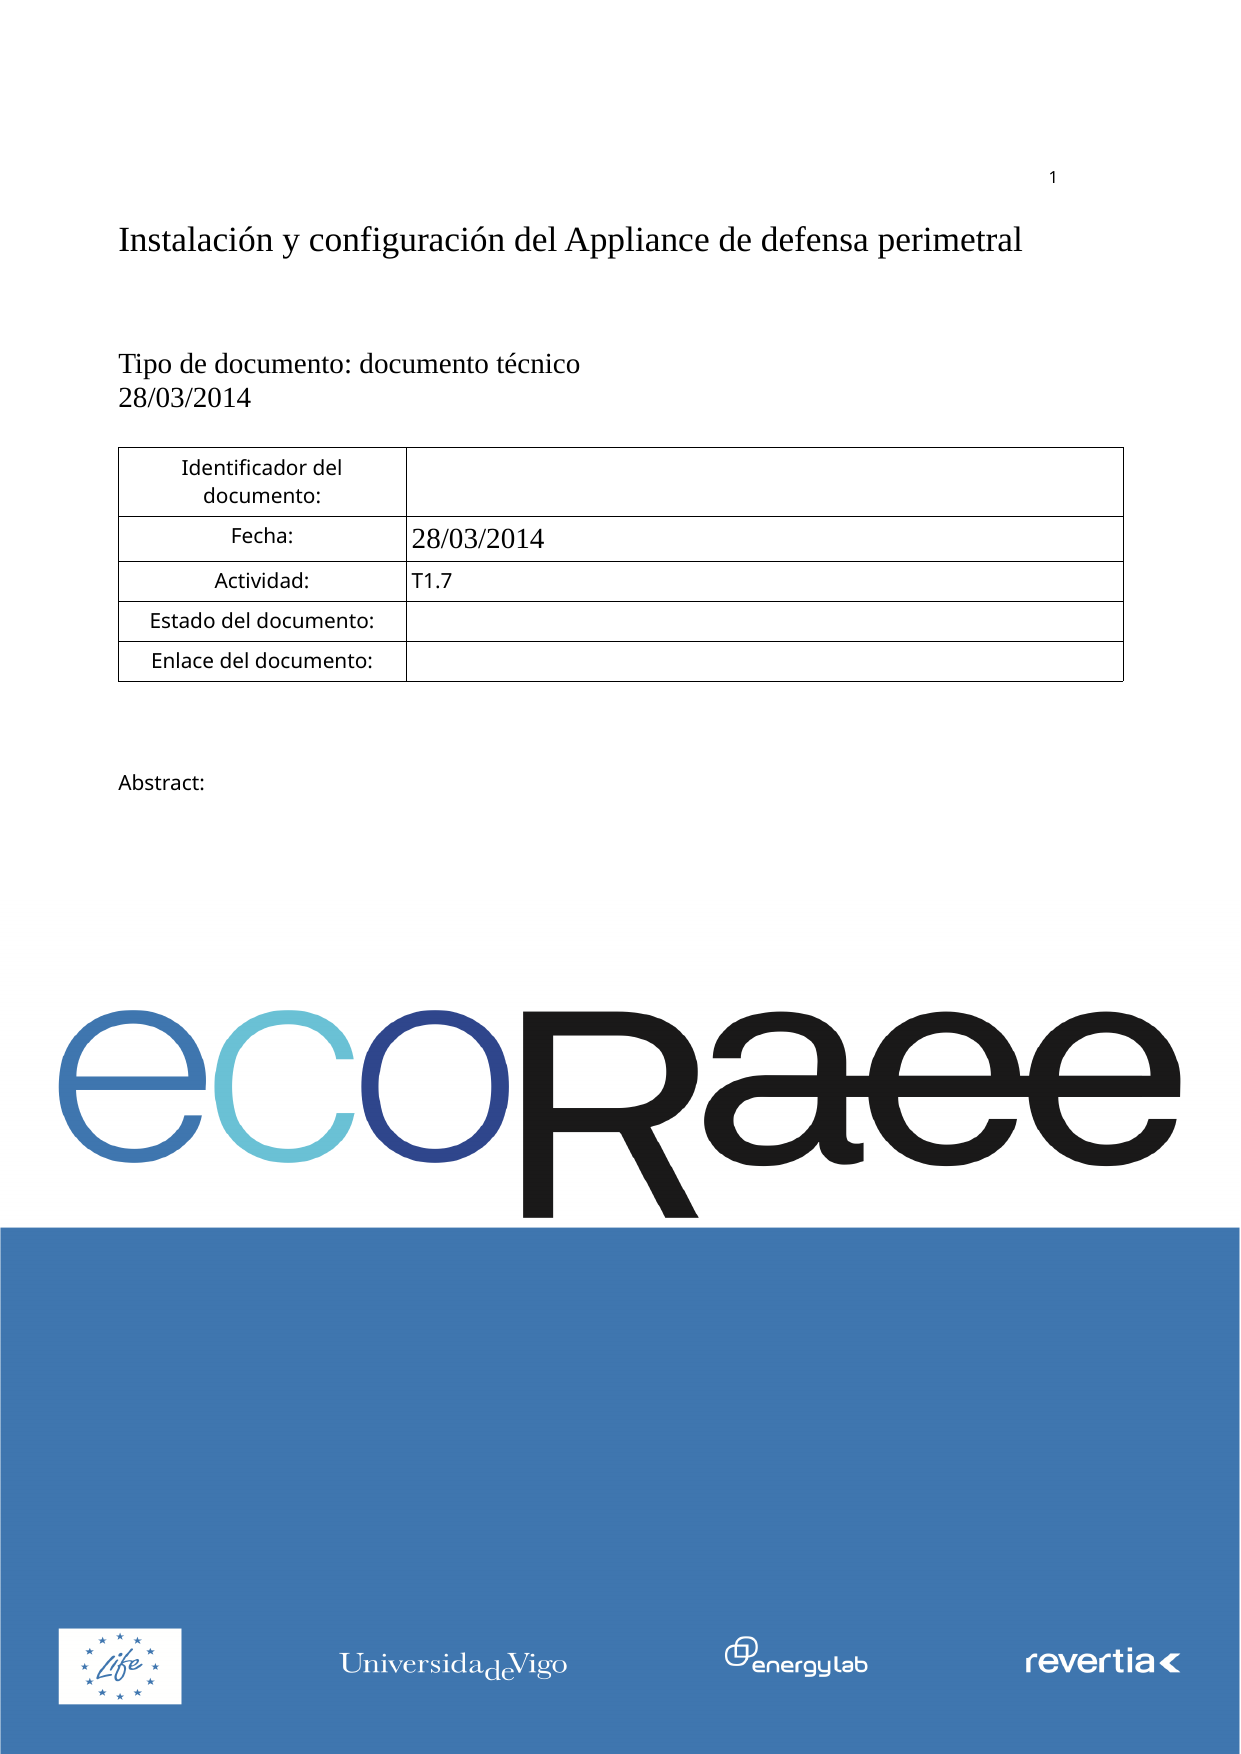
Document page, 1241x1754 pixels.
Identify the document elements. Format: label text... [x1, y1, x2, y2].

text Instalación y configuración del Appliance de defensa perimetral [118, 218, 1122, 259]
table_cell [407, 602, 1123, 641]
table_cell Fecha: [119, 517, 406, 561]
table_header [407, 448, 1123, 516]
text Tipo de documento: documento técnico [118, 347, 1122, 380]
table_header Identificador del documento: [119, 448, 406, 516]
table_cell Enlace del documento: [119, 642, 406, 681]
table_cell Actividad: [119, 562, 406, 601]
text Abstract: [118, 768, 1122, 797]
table_cell Estado del documento: [119, 602, 406, 641]
table_cell [407, 642, 1123, 681]
table_cell T1.7 [407, 562, 1123, 601]
table_cell 28/03/2014 [407, 517, 1123, 561]
text 28/03/2014 [118, 380, 1122, 414]
